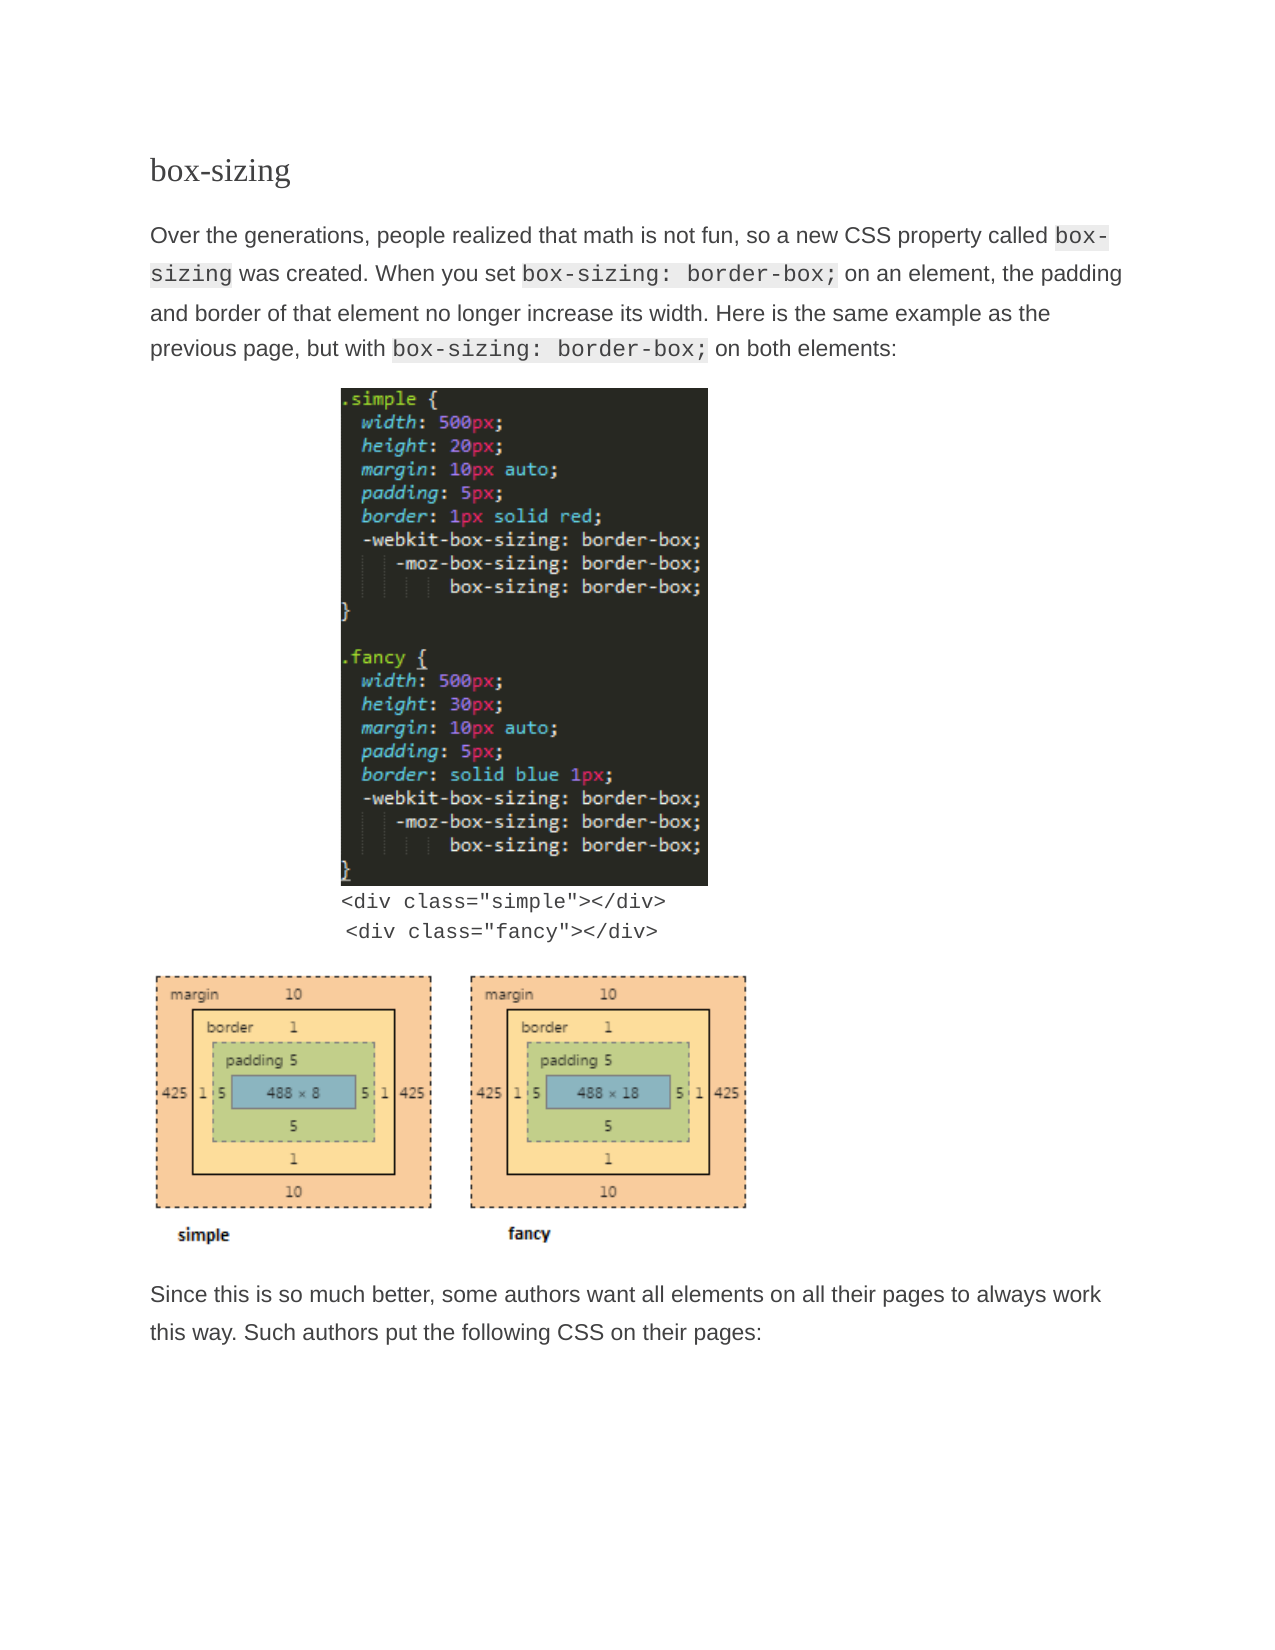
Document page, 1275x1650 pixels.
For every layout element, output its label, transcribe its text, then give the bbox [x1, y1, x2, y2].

text <div class="simple"></div> [150, 885, 1125, 915]
text Since this is so much better, some authors want all elements on all their pages to always work this way. Such authors put the following CSS on their pages: [150, 1270, 1125, 1345]
subtitle box-sizing [150, 150, 1125, 188]
picture [340, 388, 708, 886]
picture [150, 970, 750, 1246]
text <div class="fancy"></div> [150, 915, 1125, 945]
text Over the generations, people realized that math is not fun, so a new CSS property called box-sizing was created. When you set box-sizing: border-box; on an element, the padding and border of that element no longer increase its width. Here is the same example as the previous page, but with box-sizing: border-box; on both elements: [150, 213, 1125, 363]
